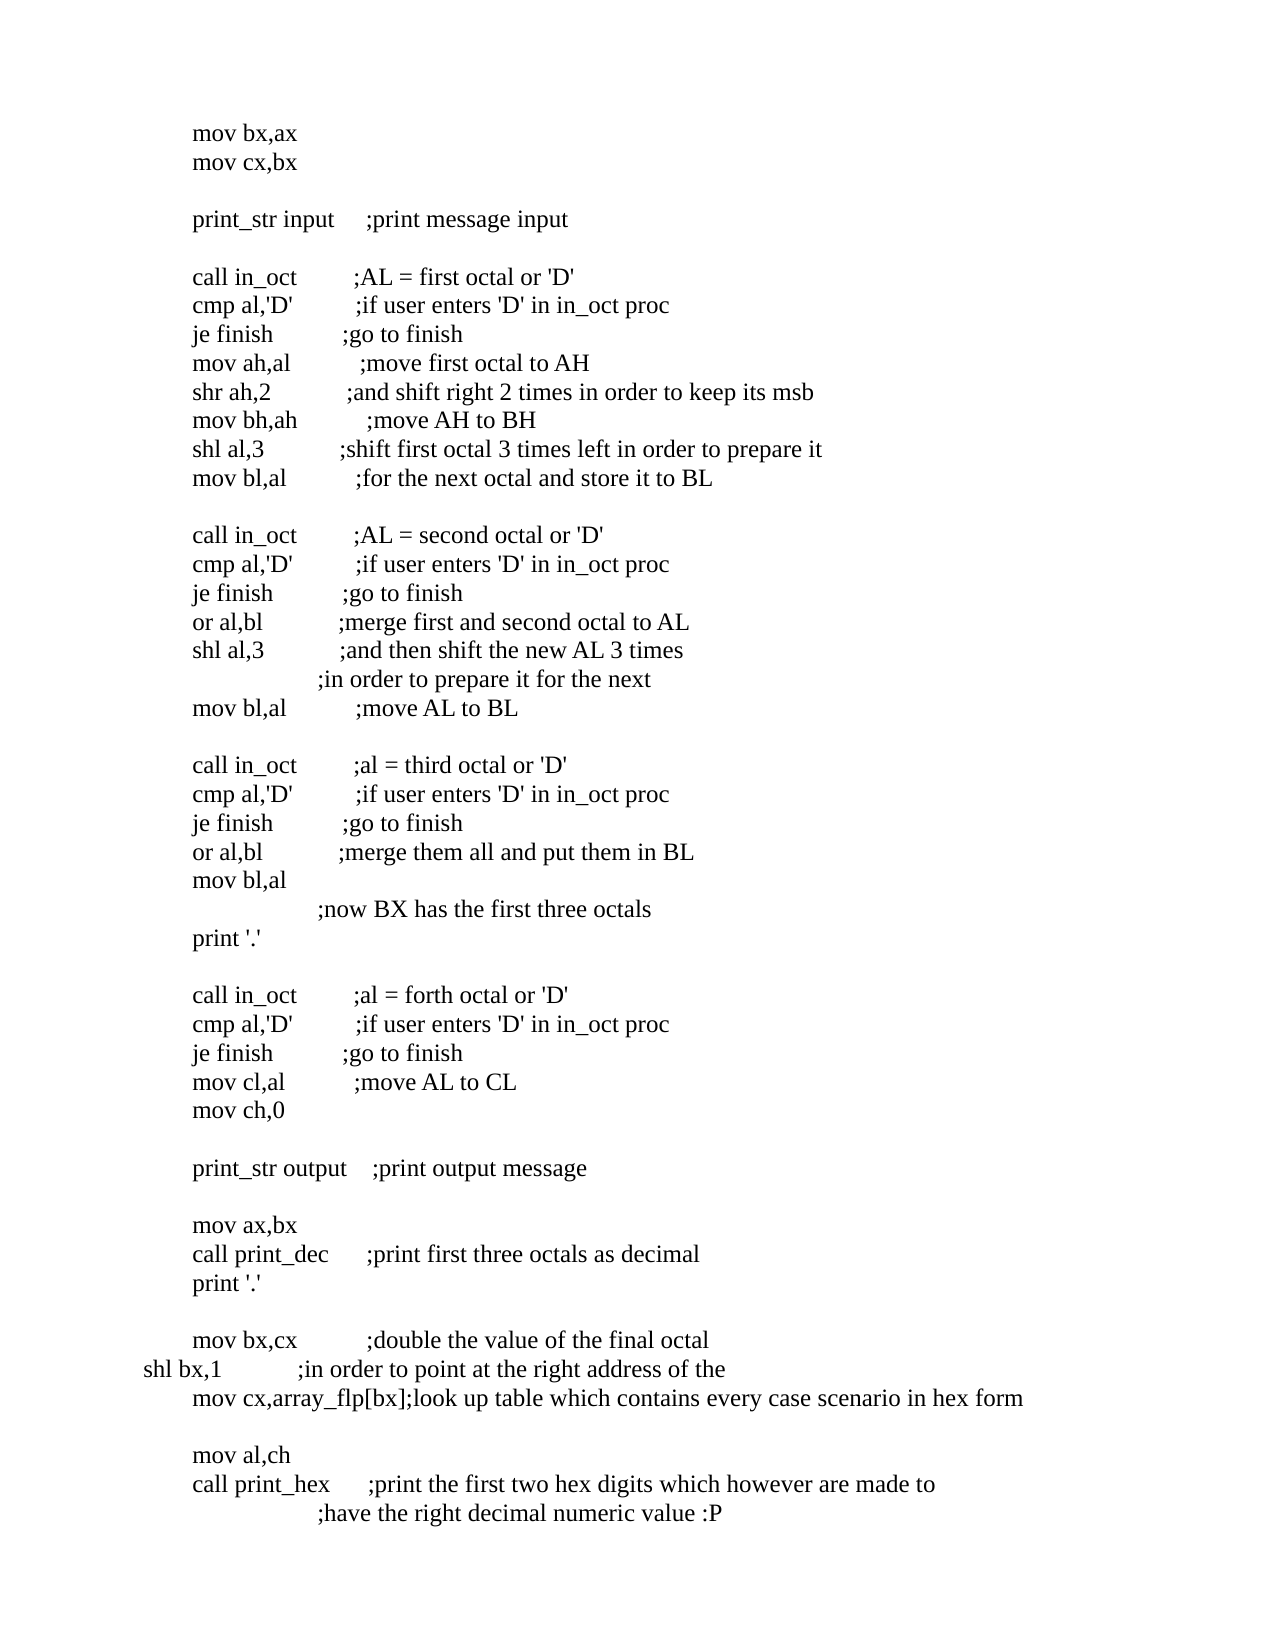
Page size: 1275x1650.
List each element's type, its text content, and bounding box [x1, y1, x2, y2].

text call in_oct ;al = forth octal or 'D' [118, 981, 1157, 1009]
text print_str input ;print message input [118, 204, 1157, 233]
text mov bl,al [118, 866, 1157, 894]
text mov ax,bx [118, 1211, 1157, 1239]
text mov bx,ax [118, 118, 1157, 147]
text call in_oct ;al = third octal or 'D' [118, 751, 1157, 779]
text or al,bl ;merge first and second octal to AL [118, 607, 1157, 636]
text ;now BX has the first three octals [118, 894, 1157, 923]
text mov bh,ah ;move AH to BH [118, 406, 1157, 434]
text cmp al,'D' ;if user enters 'D' in in_oct proc [118, 291, 1157, 319]
text shl al,3 ;and then shift the new AL 3 times [118, 636, 1157, 664]
text je finish ;go to finish [118, 808, 1157, 837]
text mov cx,bx [118, 147, 1157, 176]
text shl bx,1 ;in order to point at the right address of the [118, 1354, 1157, 1383]
text cmp al,'D' ;if user enters 'D' in in_oct proc [118, 779, 1157, 808]
text je finish ;go to finish [118, 319, 1157, 348]
text shr ah,2 ;and shift right 2 times in order to keep its msb [118, 377, 1157, 406]
text mov bx,cx ;double the value of the final octal [118, 1326, 1157, 1354]
text je finish ;go to finish [118, 1038, 1157, 1067]
text mov bl,al ;for the next octal and store it to BL [118, 463, 1157, 492]
text cmp al,'D' ;if user enters 'D' in in_oct proc [118, 549, 1157, 578]
text print '.' [118, 1268, 1157, 1297]
text mov bl,al ;move AL to BL [118, 693, 1157, 722]
text mov cl,al ;move AL to CL [118, 1067, 1157, 1096]
text call print_dec ;print first three octals as decimal [118, 1239, 1157, 1268]
text call print_hex ;print the first two hex digits which however are made to [118, 1469, 1157, 1498]
text mov ch,0 [118, 1096, 1157, 1124]
text or al,bl ;merge them all and put them in BL [118, 837, 1157, 866]
text mov cx,array_flp[bx];look up table which contains every case scenario in hex form [118, 1383, 1157, 1412]
text mov ah,al ;move first octal to AH [118, 348, 1157, 377]
text print_str output ;print output message [118, 1153, 1157, 1182]
text call in_oct ;AL = first octal or 'D' [118, 262, 1157, 291]
text call in_oct ;AL = second octal or 'D' [118, 521, 1157, 549]
text print '.' [118, 923, 1157, 952]
text ;in order to prepare it for the next [118, 664, 1157, 693]
text ;have the right decimal numeric value :P [118, 1498, 1157, 1527]
text shl al,3 ;shift first octal 3 times left in order to prepare it [118, 434, 1157, 463]
text je finish ;go to finish [118, 578, 1157, 607]
text cmp al,'D' ;if user enters 'D' in in_oct proc [118, 1009, 1157, 1038]
text mov al,ch [118, 1441, 1157, 1469]
